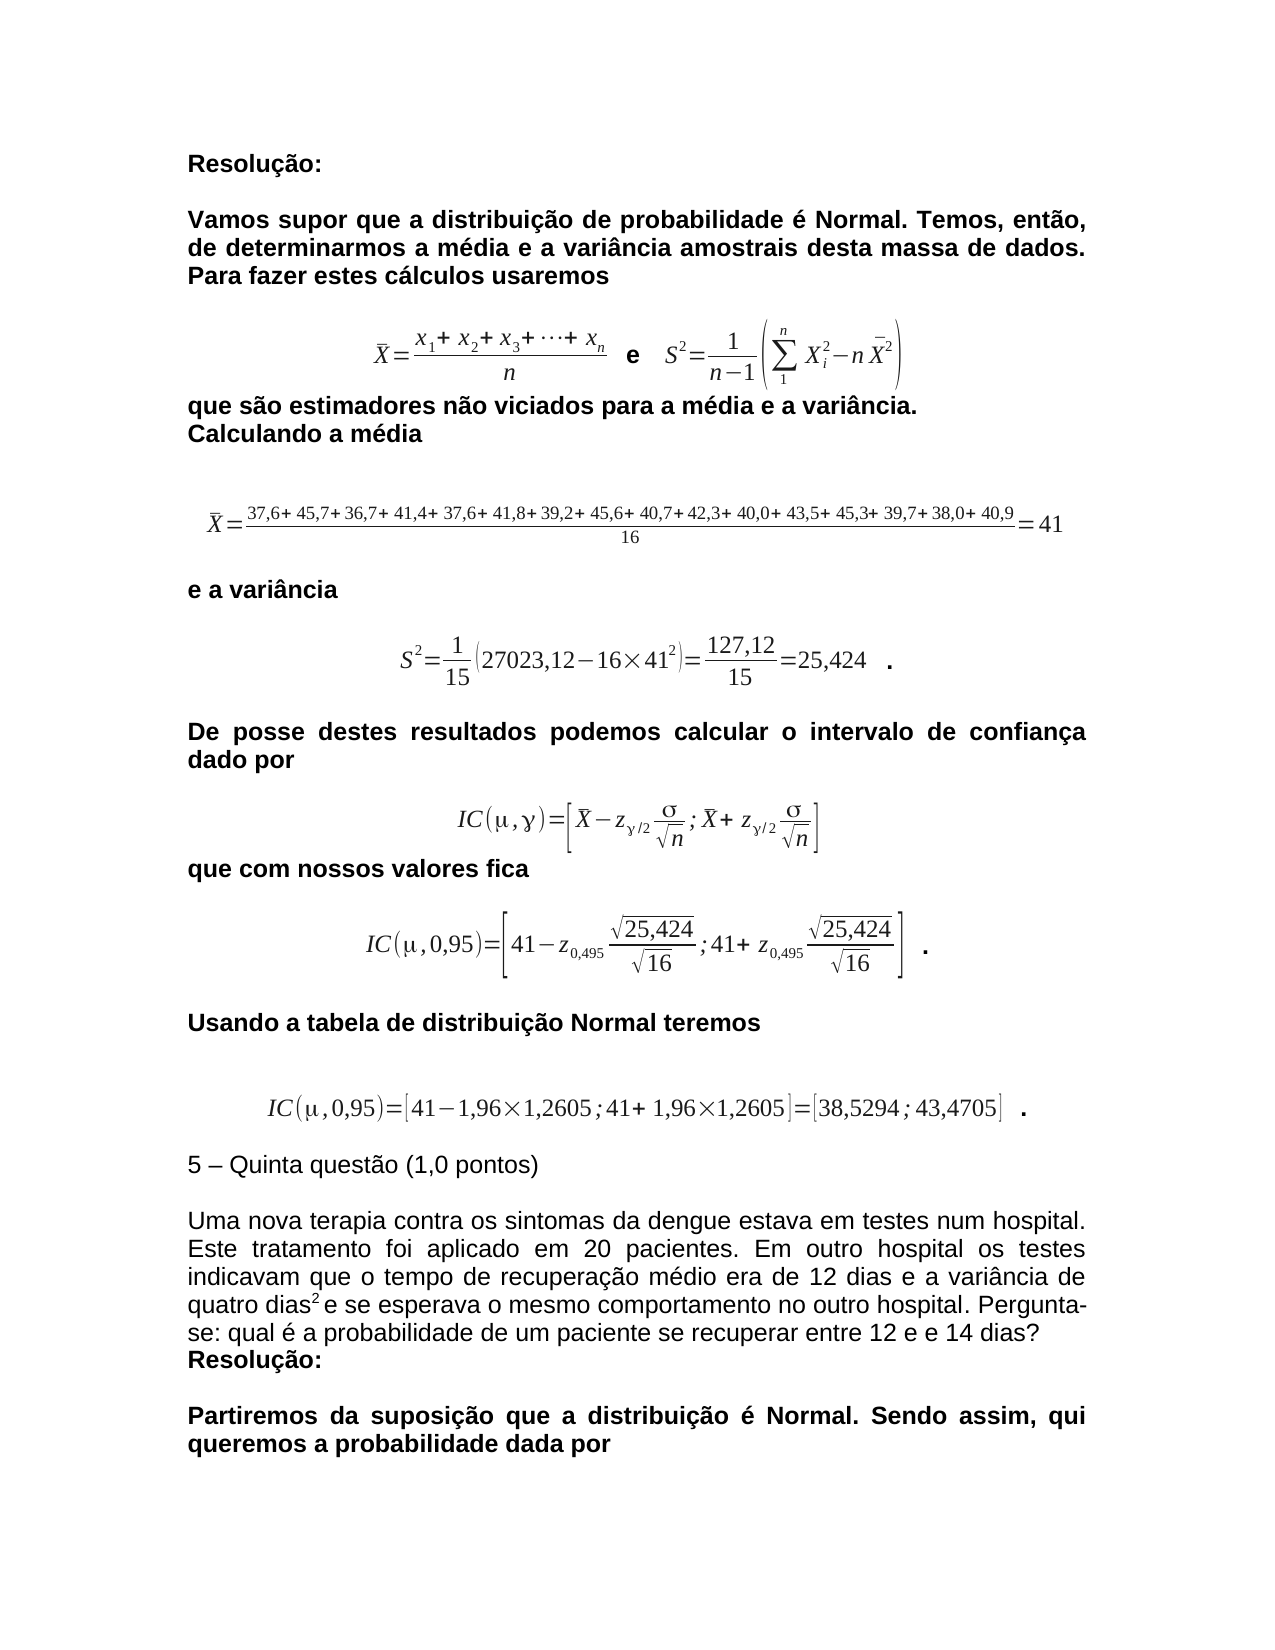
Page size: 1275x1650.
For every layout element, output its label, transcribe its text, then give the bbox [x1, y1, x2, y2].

text . [187, 1092, 1087, 1123]
text . [187, 911, 1087, 980]
text De posse destes resultados podemos calcular o intervalo de confiança dado por [187, 718, 1087, 774]
text Usando a tabela de distribuição Normal teremos [187, 1008, 1087, 1036]
text Resolução: [187, 150, 1087, 178]
text e a variância [187, 575, 1087, 603]
text e [187, 317, 1087, 392]
text . [187, 631, 1087, 690]
text que são estimadores não viciados para a média e a variância. [187, 392, 1087, 420]
text Partiremos da suposição que a distribuição é Normal. Sendo assim, qui queremos a probabilidade dada por [187, 1402, 1087, 1458]
text Vamos supor que a distribuição de probabilidade é Normal. Temos, então, de determinarmos a média e a variância amostrais desta massa de dados. Para fazer estes cálculos usaremos [187, 206, 1087, 289]
text Calculando a média [187, 420, 1087, 448]
text que com nossos valores fica [187, 855, 1087, 883]
text Uma nova terapia contra os sintomas da dengue estava em testes num hospital. Este tratamento foi aplicado em 20 pacientes. Em outro hospital os testes indicavam que o tempo de recuperação médio era de 12 dias e a variância de quatro dias2 e se esperava o mesmo comportamento no outro hospital. Pergunta-se: qual é a probabilidade de um paciente se recuperar entre 12 e e 14 dias? [187, 1207, 1087, 1346]
text Resolução: [187, 1346, 1087, 1374]
text 5 – Quinta questão (1,0 pontos) [187, 1151, 1087, 1179]
